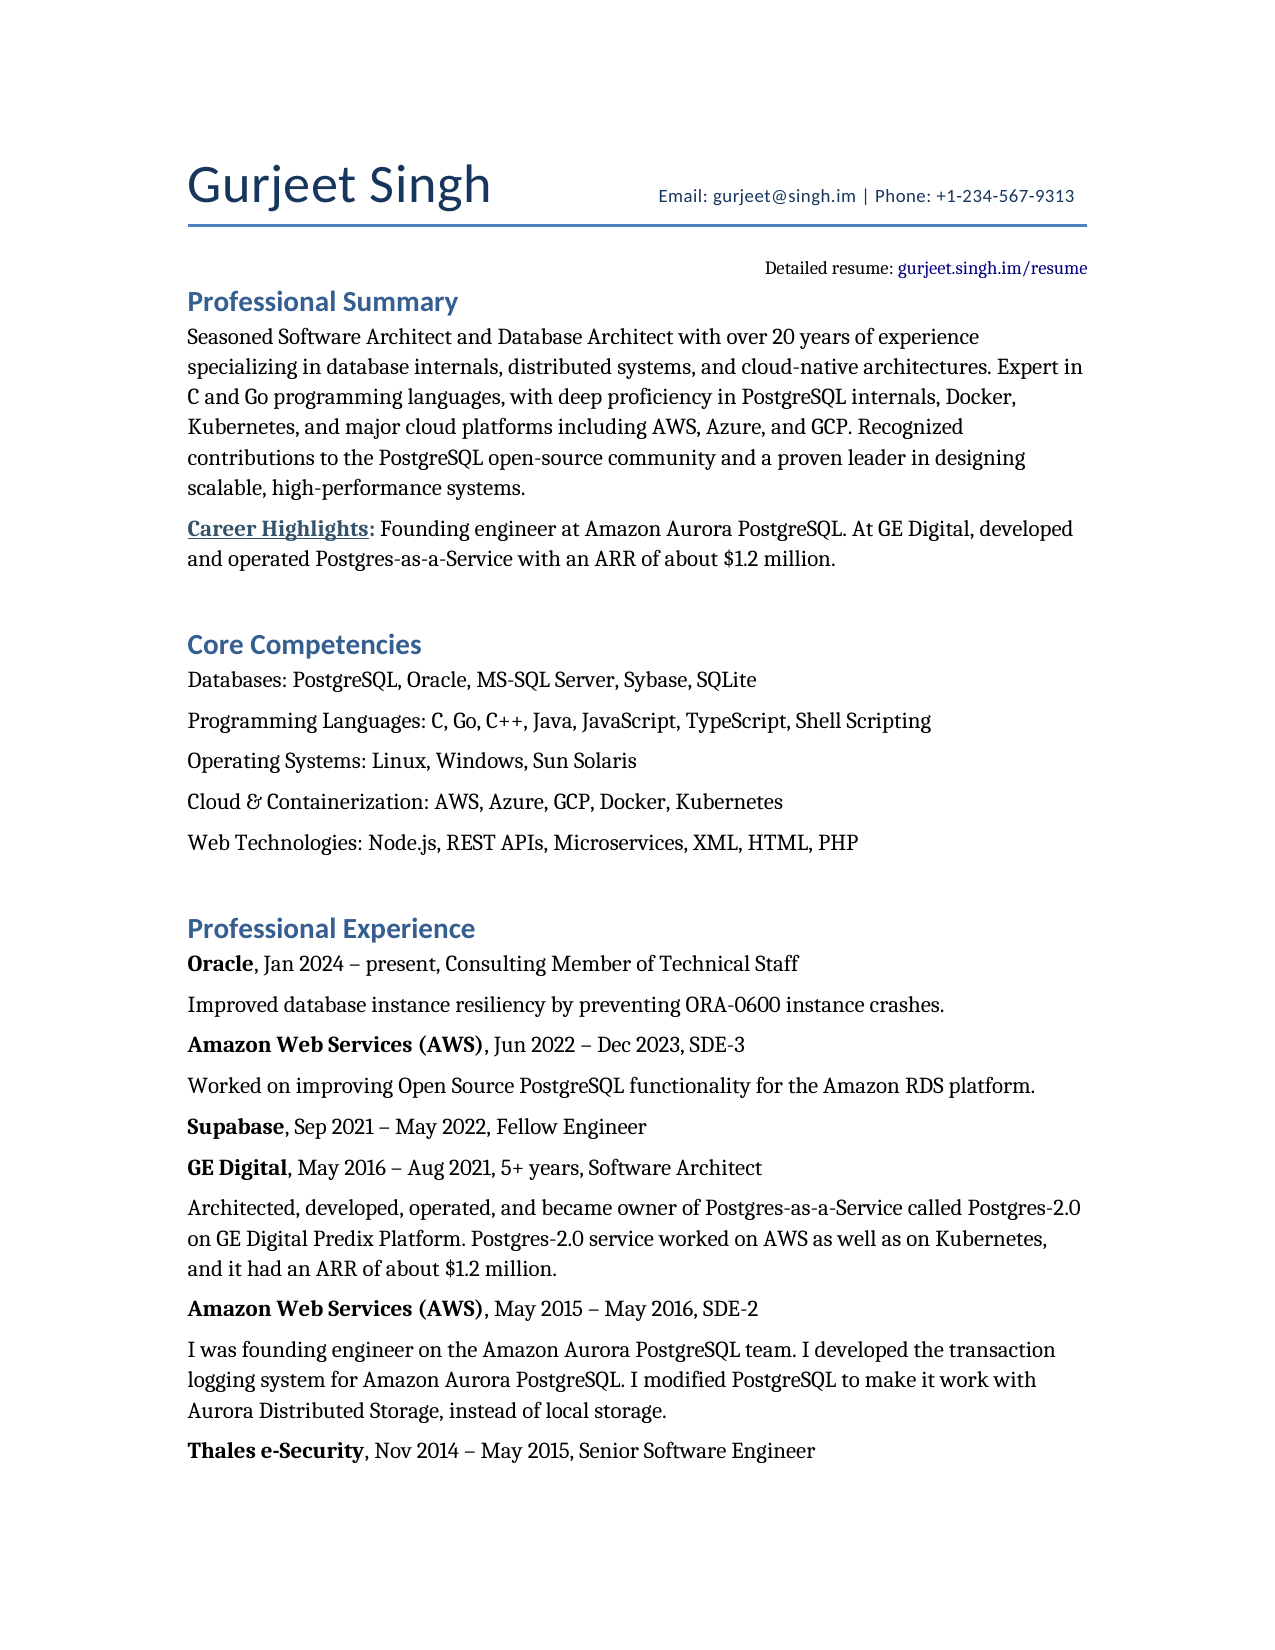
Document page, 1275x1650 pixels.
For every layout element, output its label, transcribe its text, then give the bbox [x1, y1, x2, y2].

text I was founding engineer on the Amazon Aurora PostgreSQL team. I developed the transaction logging system for Amazon Aurora PostgreSQL. I modified PostgreSQL to make it work with Aurora Distributed Storage, instead of local storage. [187, 1337, 1087, 1424]
text Programming Languages: C, Go, C++, Java, JavaScript, TypeScript, Shell Scripting [187, 707, 1087, 734]
text Amazon Web Services (AWS), Jun 2022 – Dec 2023, SDE-3 [187, 1032, 1087, 1058]
text Databases: PostgreSQL, Oracle, MS-SQL Server, Sybase, SQLite [187, 667, 1087, 693]
text Detailed resume: gurjeet.singh.im/resume [187, 258, 1087, 279]
text Improved database instance resiliency by preventing ORA-0600 instance crashes. [187, 991, 1087, 1018]
text Seasoned Software Architect and Database Architect with over 20 years of experience specializing in database internals, distributed systems, and cloud-native architectures. Expert in C and Go programming languages, with deep proficiency in PostgreSQL internals, Docker, Kubernetes, and major cloud platforms including AWS, Azure, and GCP. Recognized contributions to the PostgreSQL open-source community and a proven leader in designing scalable, high-performance systems. [187, 323, 1087, 501]
text Thales e-Security, Nov 2014 – May 2015, Senior Software Engineer [187, 1438, 1087, 1464]
text Oracle, Jan 2024 – present, Consulting Member of Technical Staff [187, 951, 1087, 977]
text GE Digital, May 2016 – Aug 2021, 5+ years, Software Architect [187, 1154, 1087, 1181]
text Web Technologies: Node.js, REST APIs, Microservices, XML, HTML, PHP [187, 829, 1087, 856]
subtitle Professional Experience [187, 910, 1087, 945]
title Gurjeet Singh Email: gurjeet@singh.im | Phone: +1-234-567-9313 [187, 150, 1087, 227]
text Worked on improving Open Source PostgreSQL functionality for the Amazon RDS platform. [187, 1073, 1087, 1099]
text Amazon Web Services (AWS), May 2015 – May 2016, SDE-2 [187, 1296, 1087, 1323]
subtitle Professional Summary [187, 283, 1087, 318]
text Architected, developed, operated, and became owner of Postgres-as-a-Service called Postgres-2.0 on GE Digital Predix Platform. Postgres-2.0 service worked on AWS as well as on Kubernetes, and it had an ARR of about $1.2 million. [187, 1195, 1087, 1282]
text Career Highlights: Founding engineer at Amazon Aurora PostgreSQL. At GE Digital, developed and operated Postgres-as-a-Service with an ARR of about $1.2 million. [187, 515, 1087, 572]
text Supabase, Sep 2021 – May 2022, Fellow Engineer [187, 1114, 1087, 1140]
subtitle Core Competencies [187, 626, 1087, 661]
text Operating Systems: Linux, Windows, Sun Solaris [187, 748, 1087, 774]
text Cloud & Containerization: AWS, Azure, GCP, Docker, Kubernetes [187, 789, 1087, 815]
